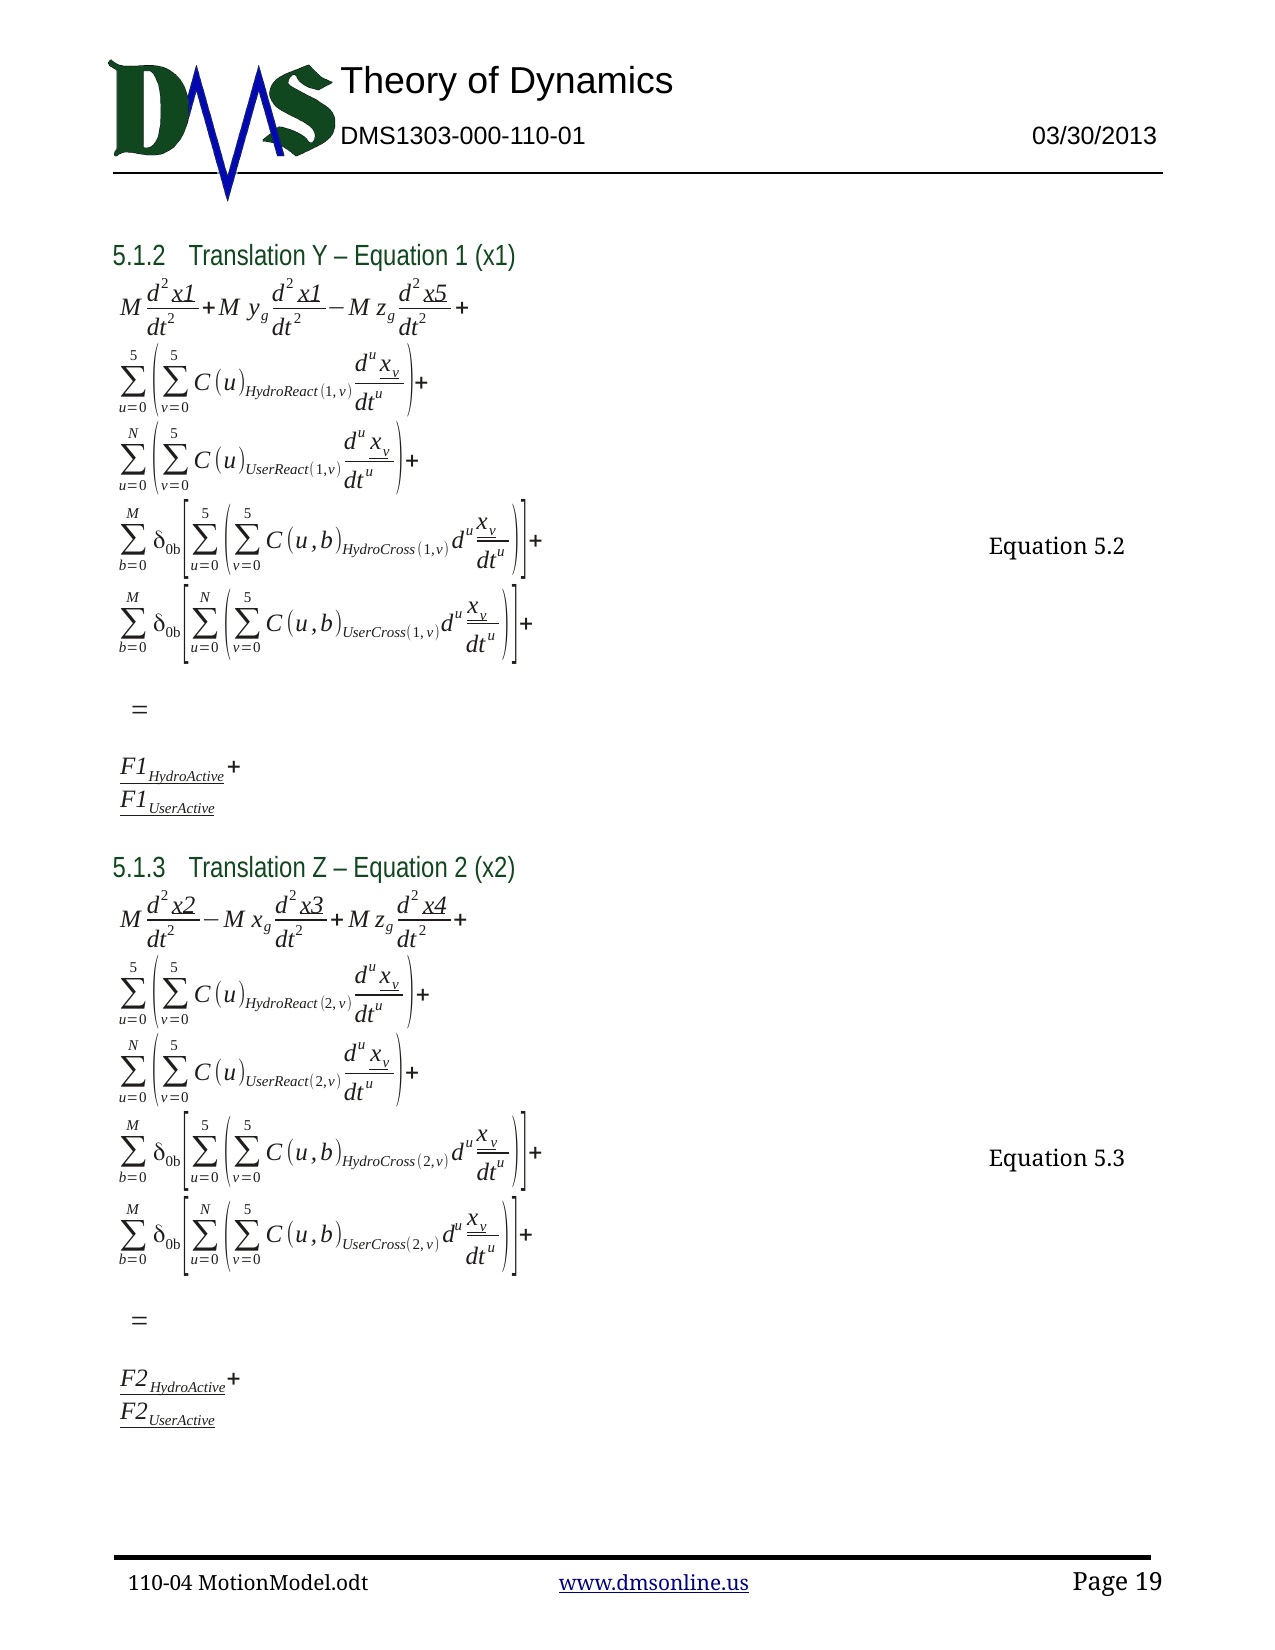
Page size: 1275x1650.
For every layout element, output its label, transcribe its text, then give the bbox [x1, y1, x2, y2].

text Equation 5.3 [112, 887, 1162, 1429]
subtitle Translation Y – Equation 1 (x1) [112, 238, 1162, 271]
text Equation 5.2 [112, 275, 1162, 817]
picture [105, 56, 338, 204]
subtitle Translation Z – Equation 2 (x2) [112, 850, 1162, 883]
